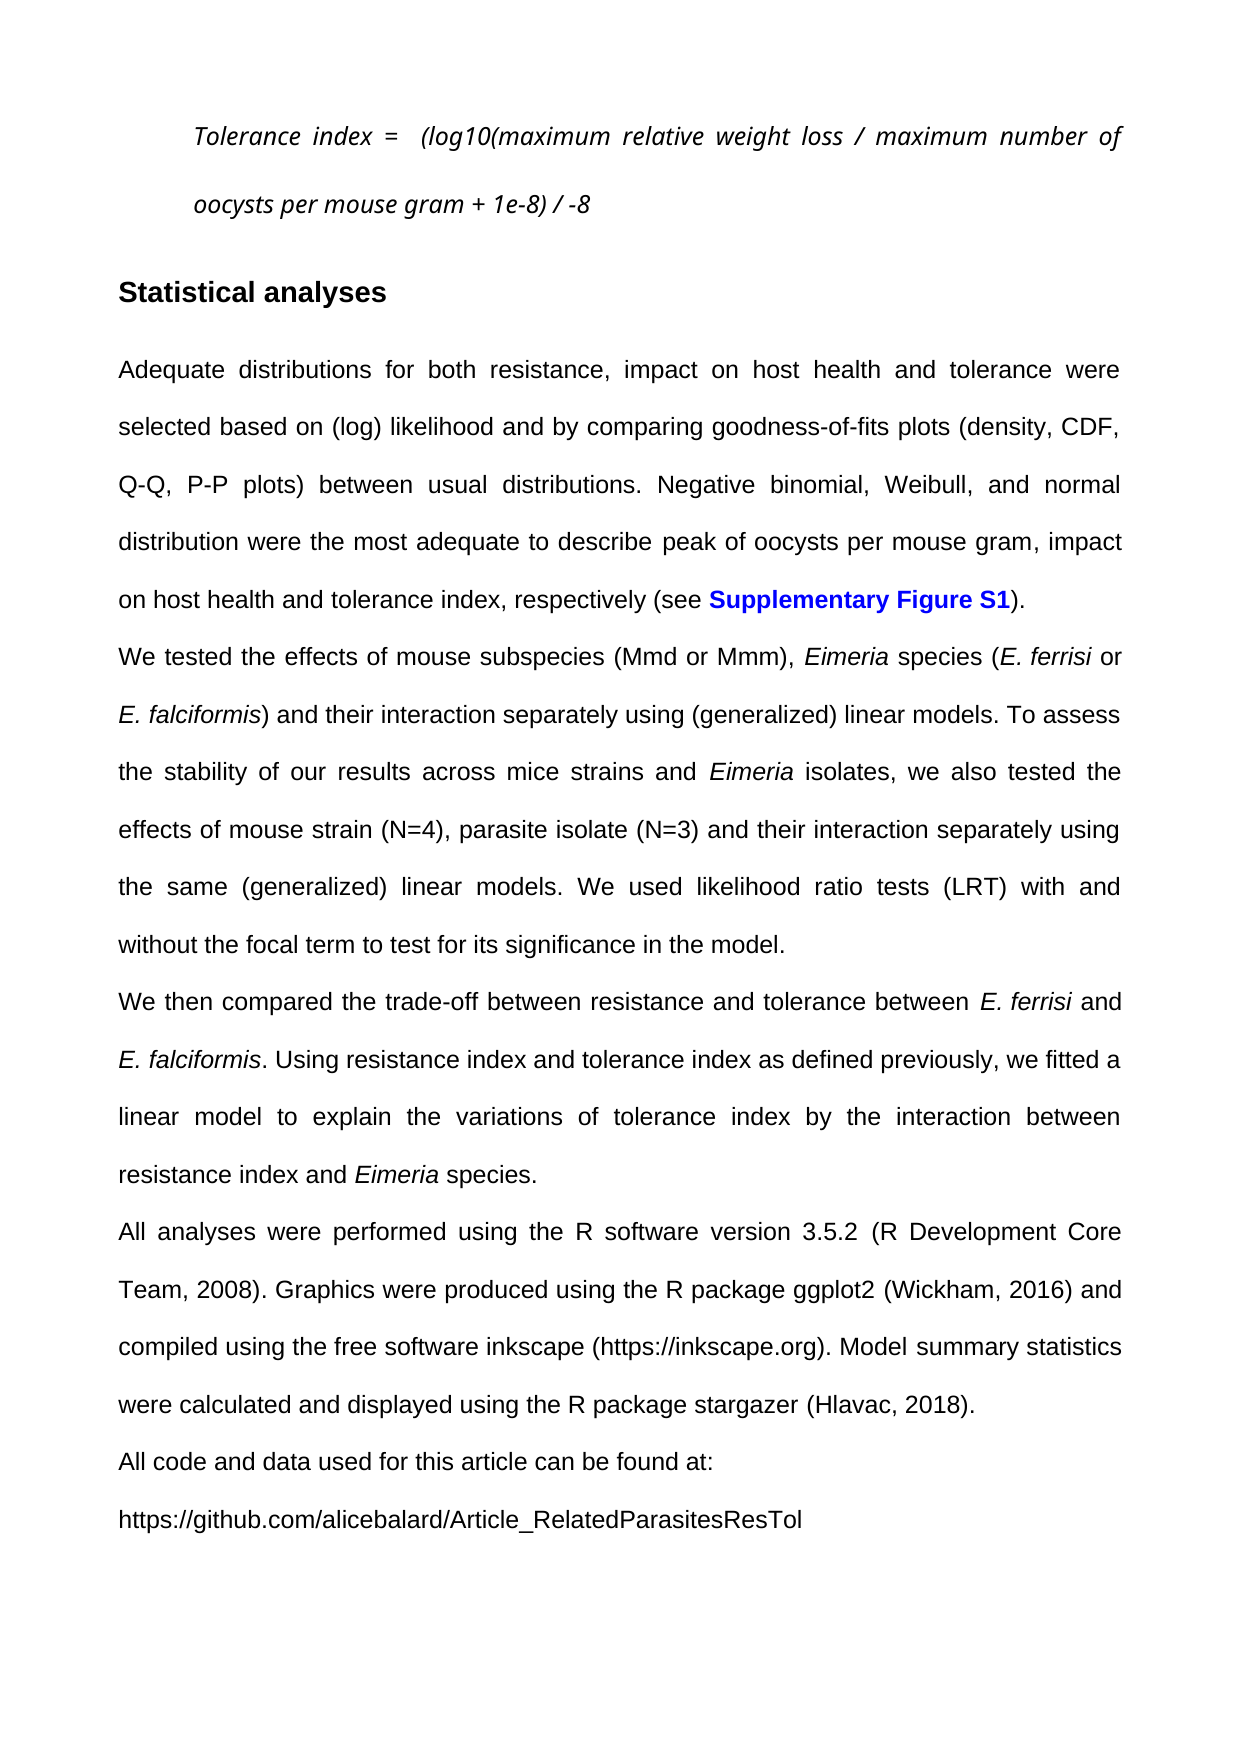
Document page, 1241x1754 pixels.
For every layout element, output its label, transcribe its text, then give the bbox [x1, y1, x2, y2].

subtitle Statistical analyses [118, 275, 1122, 309]
text Tolerance index = (log10(maximum relative weight loss / maximum number of oocysts per mouse gram + 1e-8) / -8 [193, 118, 1122, 220]
text Adequate distributions for both resistance, impact on host health and tolerance were selected based on (log) likelihood and by comparing goodness-of-fits plots (density, CDF, Q-Q, P-P plots) between usual distributions. Negative binomial, Weibull, and normal distribution were the most adequate to describe peak of oocysts per mouse gram, impact on host health and tolerance index, respectively (see Supplementary Figure S1). [118, 355, 1122, 613]
text All code and data used for this article can be found at: https://github.com/alicebalard/Article_RelatedParasitesResTol [118, 1447, 1122, 1533]
text We then compared the trade-off between resistance and tolerance between E. ferrisi and E. falciformis. Using resistance index and tolerance index as defined previously, we fitted a linear model to explain the variations of tolerance index by the interaction between resistance index and Eimeria species. [118, 987, 1122, 1188]
text All analyses were performed using the R software version 3.5.2 (R Development Core Team, 2008). Graphics were produced using the R package ggplot2 (Wickham, 2016) and compiled using the free software inkscape (https://inkscape.org). Model summary statistics were calculated and displayed using the R package stargazer (Hlavac, 2018). [118, 1217, 1122, 1418]
text We tested the effects of mouse subspecies (Mmd or Mmm), Eimeria species (E. ferrisi or E. falciformis) and their interaction separately using (generalized) linear models. To assess the stability of our results across mice strains and Eimeria isolates, we also tested the effects of mouse strain (N=4), parasite isolate (N=3) and their interaction separately using the same (generalized) linear models. We used likelihood ratio tests (LRT) with and without the focal term to test for its significance in the model. [118, 642, 1122, 958]
